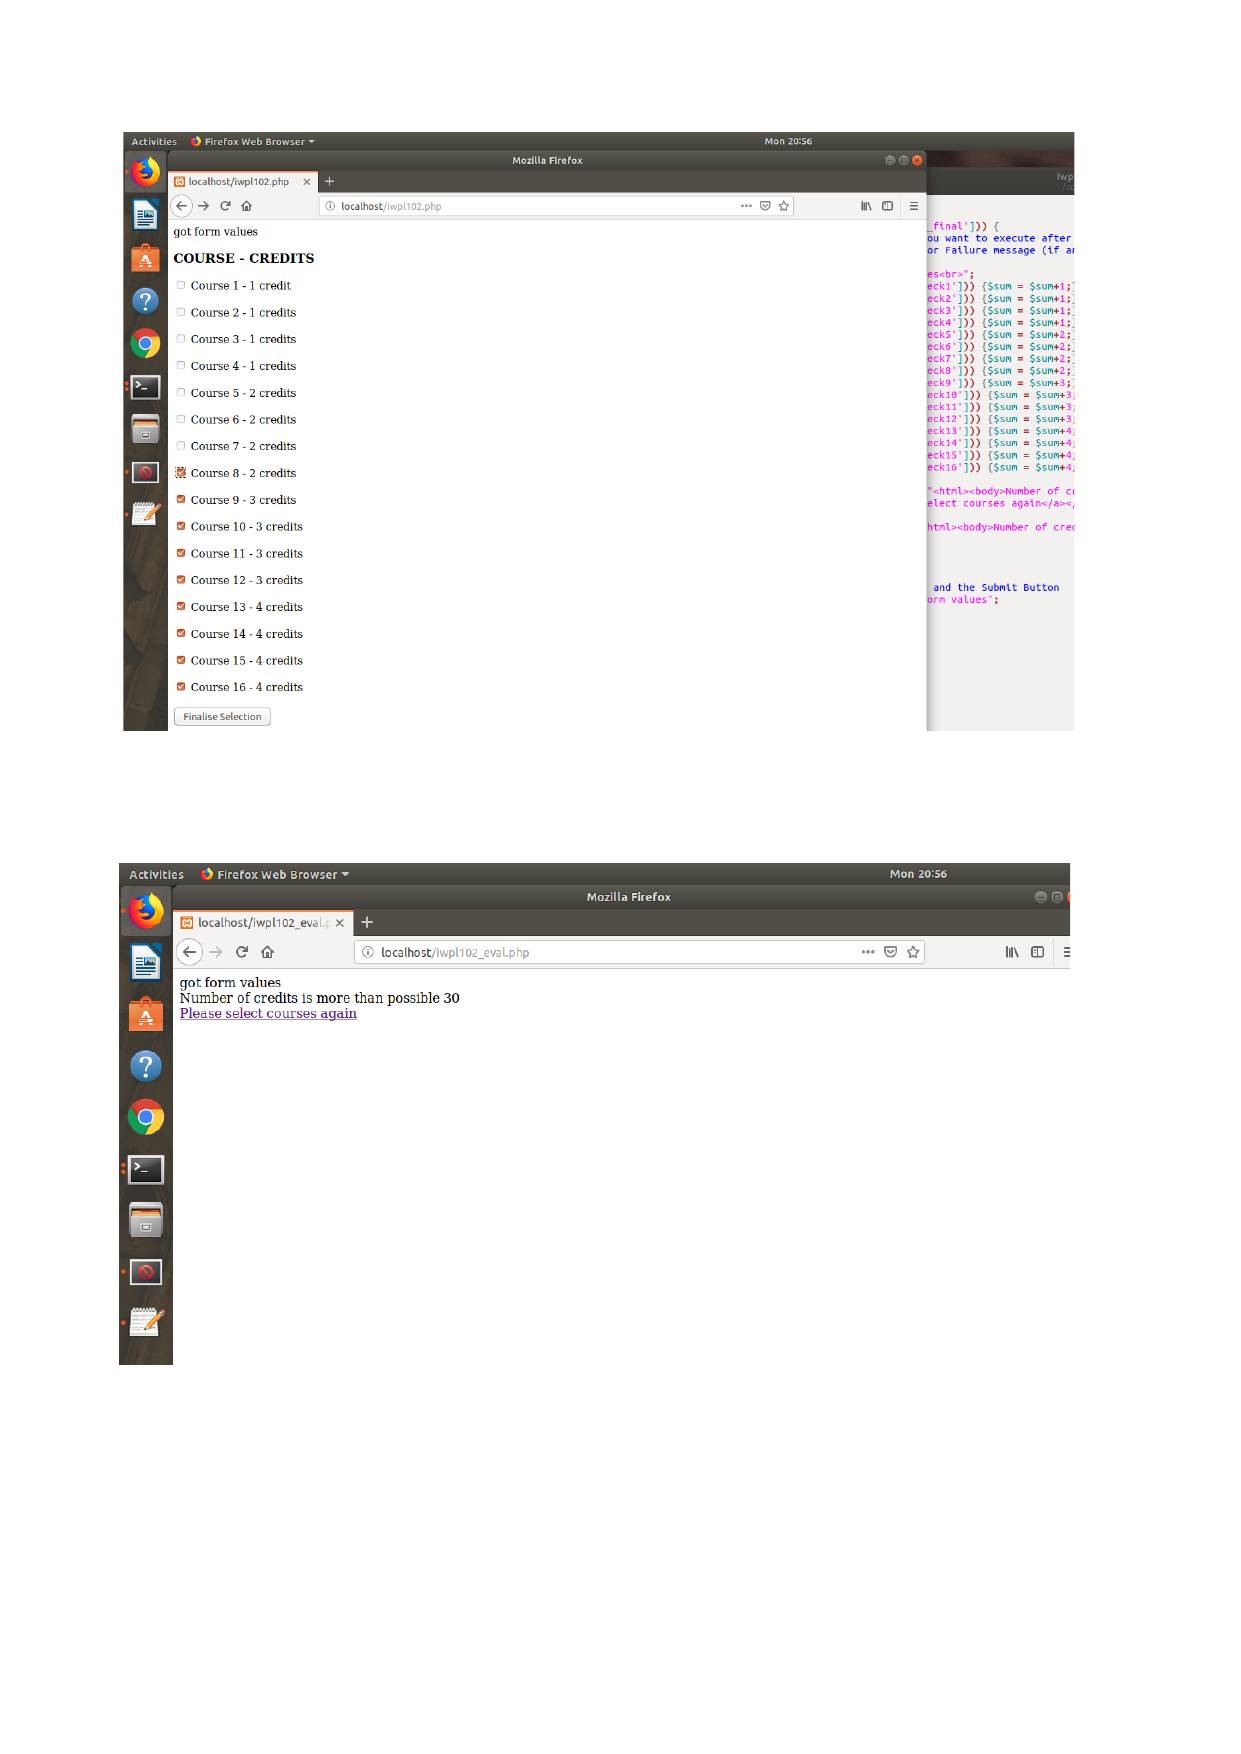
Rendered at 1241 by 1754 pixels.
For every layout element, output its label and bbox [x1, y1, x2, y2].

picture [123, 132, 1075, 731]
